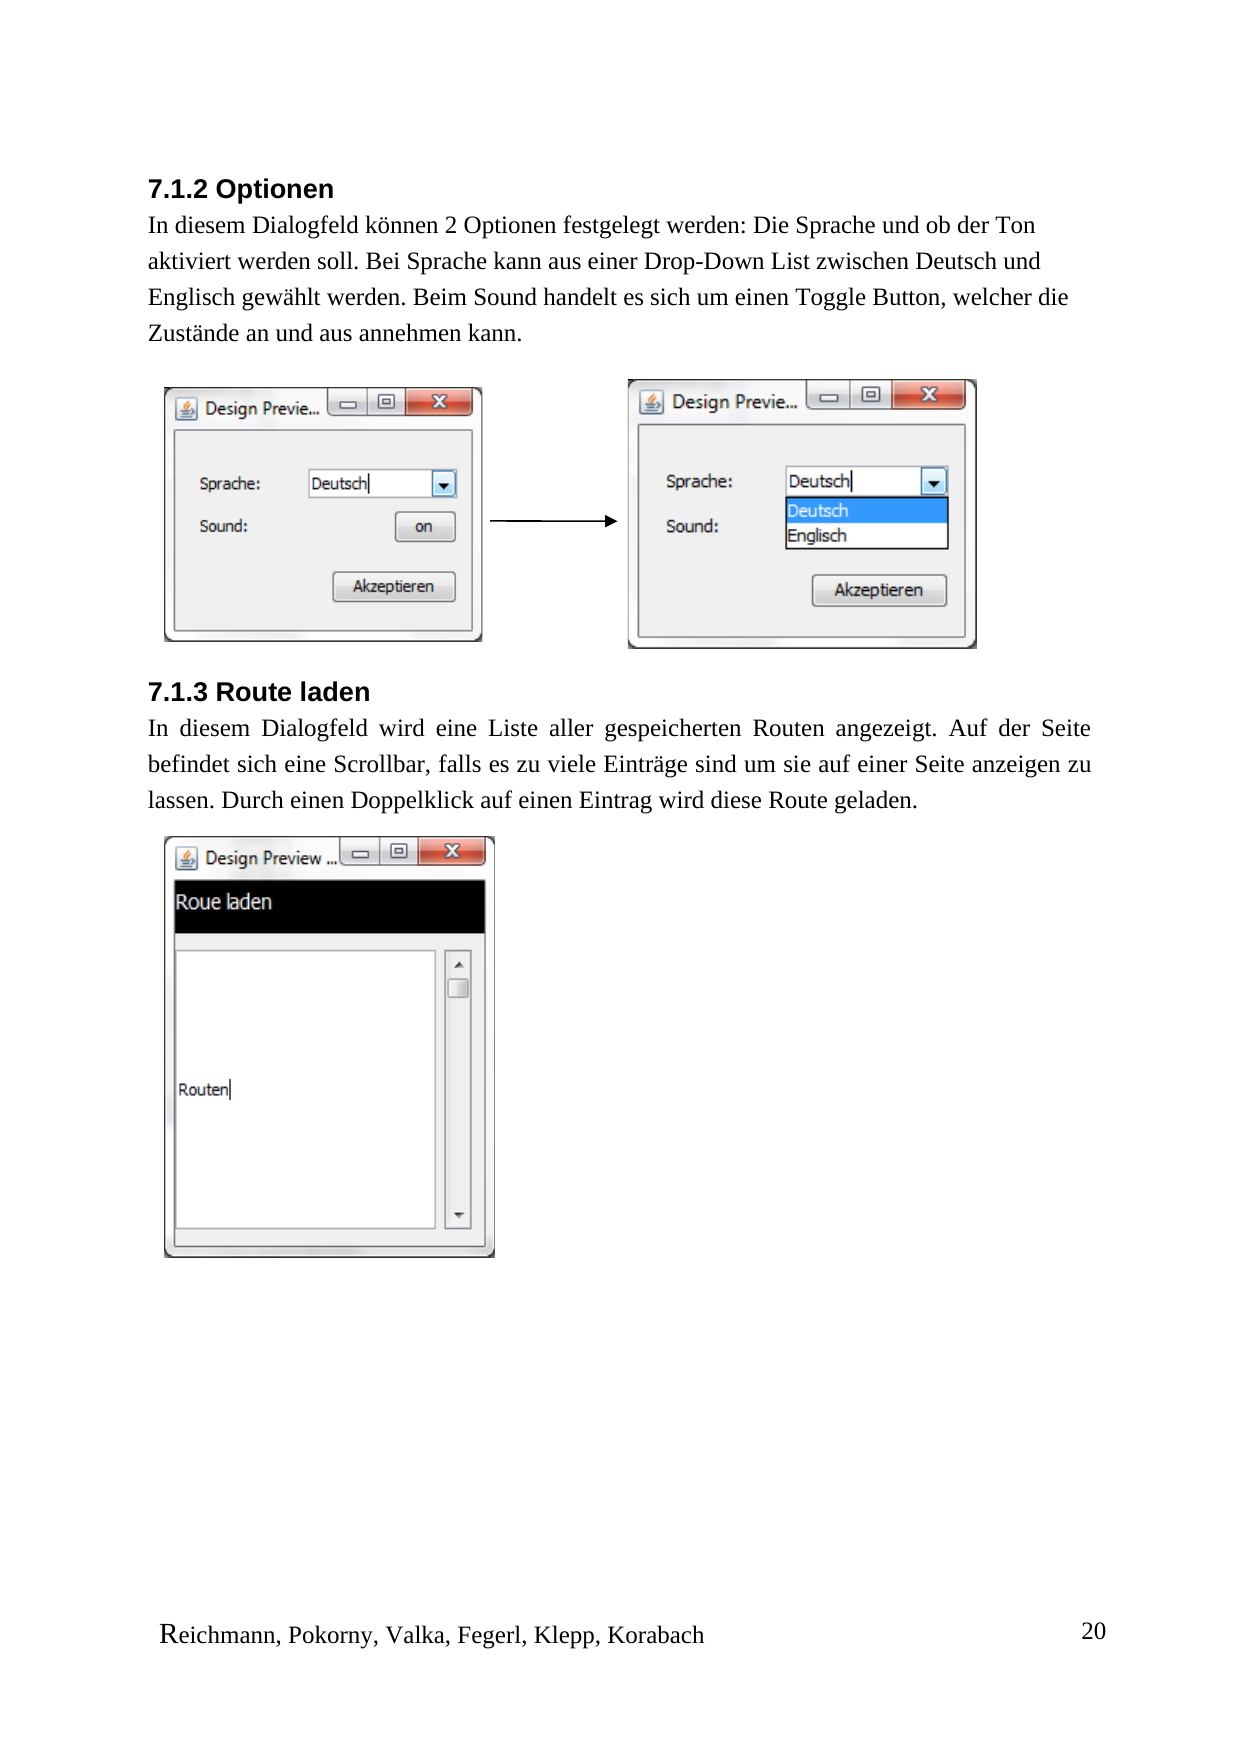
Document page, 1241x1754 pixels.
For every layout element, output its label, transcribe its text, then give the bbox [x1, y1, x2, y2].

subtitle 7.1.2 Optionen [148, 173, 1093, 204]
picture [164, 836, 495, 1258]
text In diesem Dialogfeld können 2 Optionen festgelegt werden: Die Sprache und ob der Ton aktiviert werden soll. Bei Sprache kann aus einer Drop-Down List zwischen Deutsch und Englisch gewählt werden. Beim Sound handelt es sich um einen Toggle Button, welcher die Zustände an und aus annehmen kann. [148, 210, 1093, 347]
subtitle 7.1.3 Route laden [148, 676, 1093, 707]
text In diesem Dialogfeld wird eine Liste aller gespeicherten Routen angezeigt. Auf der Seite befindet sich eine Scrollbar, falls es zu viele Einträge sind um sie auf einer Seite anzeigen zu lassen. Durch einen Doppelklick auf einen Eintrag wird diese Route geladen. [148, 713, 1093, 814]
picture [164, 387, 483, 642]
picture [627, 379, 977, 649]
